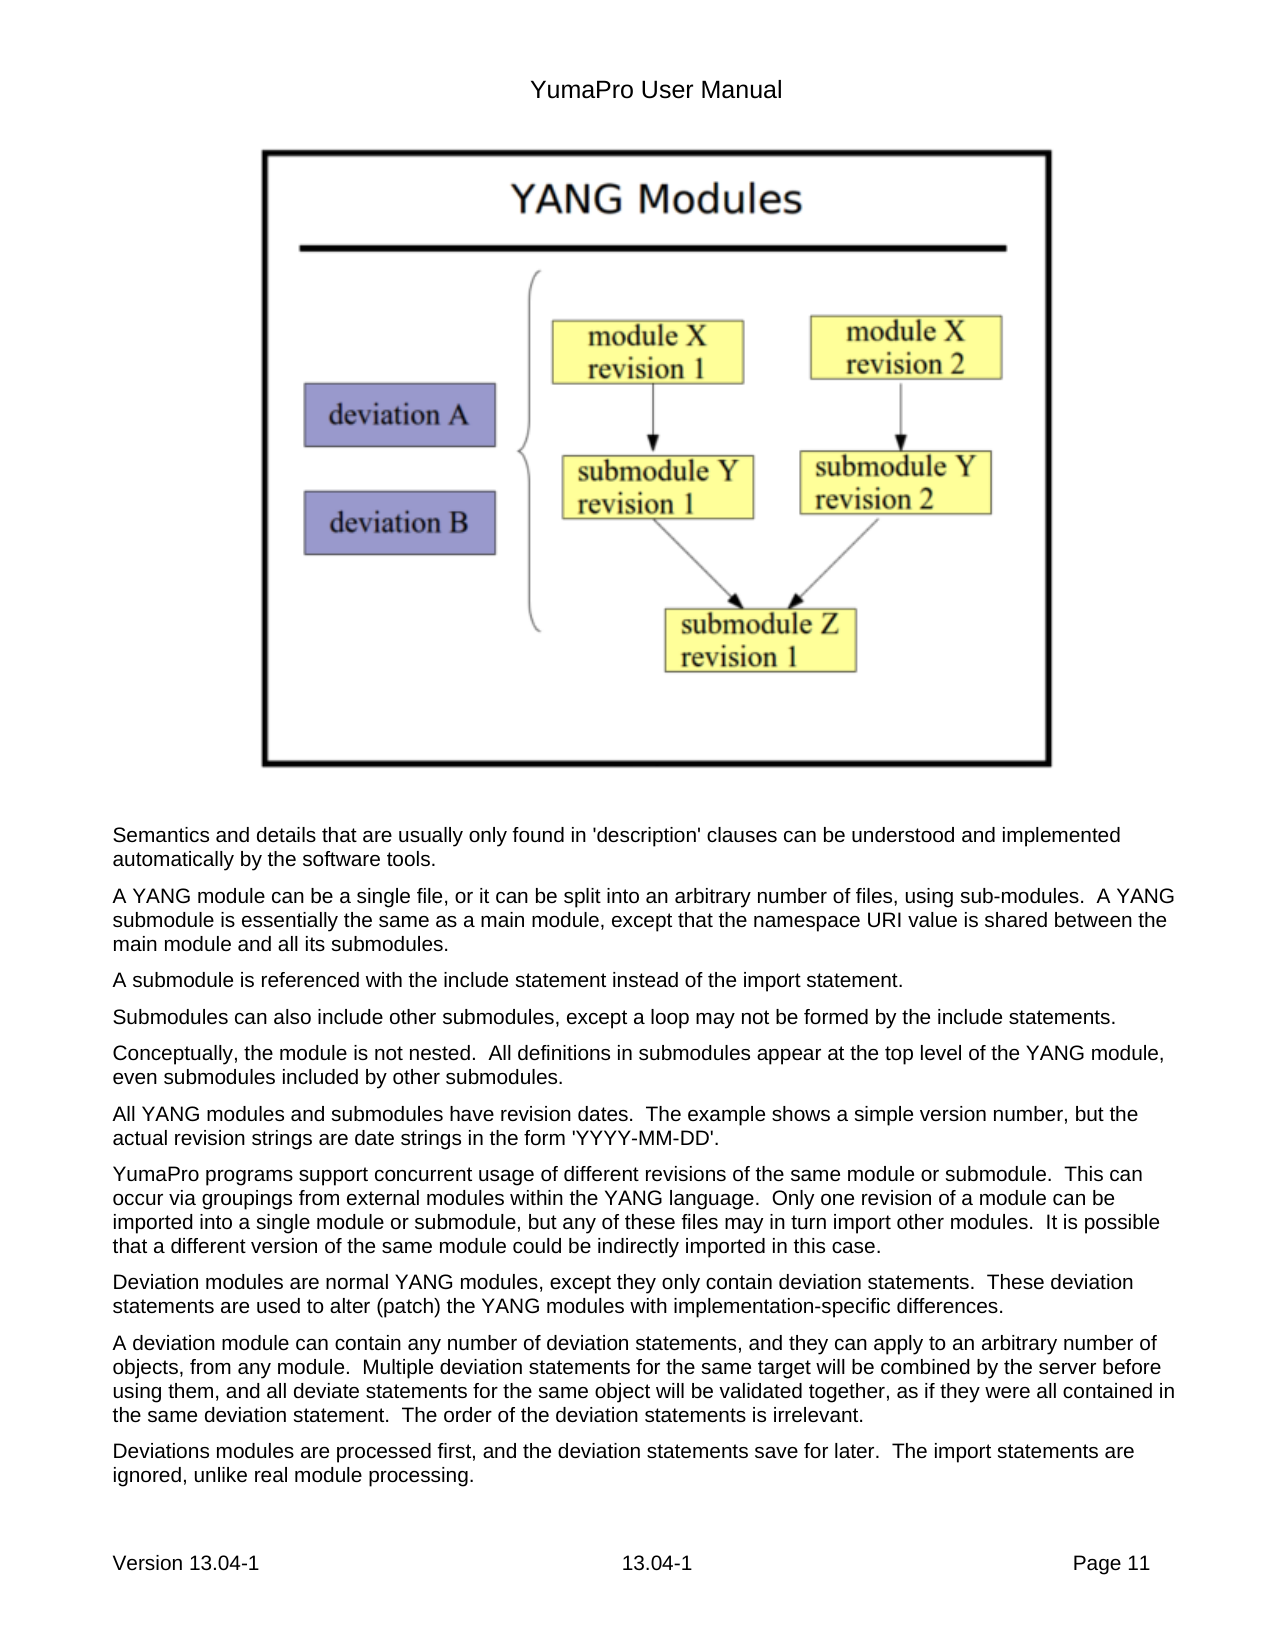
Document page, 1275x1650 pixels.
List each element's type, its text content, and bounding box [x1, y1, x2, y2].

picture [241, 133, 1072, 787]
text Submodules can also include other submodules, except a loop may not be formed by the include statements. [112, 1004, 1200, 1028]
text Semantics and details that are usually only found in 'description' clauses can be understood and implemented automatically by the software tools. [112, 823, 1200, 871]
text Conceptually, the module is not nested. All definitions in submodules appear at the top level of the YANG module, even submodules included by other submodules. [112, 1041, 1200, 1089]
text Deviations modules are processed first, and the deviation statements save for later. The import statements are ignored, unlike real module processing. [112, 1439, 1200, 1487]
text Deviation modules are normal YANG modules, except they only contain deviation statements. These deviation statements are used to alter (patch) the YANG modules with implementation-specific differences. [112, 1270, 1200, 1318]
text A YANG module can be a single file, or it can be split into an arbitrary number of files, using sub-modules. A YANG submodule is essentially the same as a main module, except that the namespace URI value is shared between the main module and all its submodules. [112, 884, 1200, 956]
text A deviation module can contain any number of deviation statements, and they can apply to an arbitrary number of objects, from any module. Multiple deviation statements for the same target will be combined by the server before using them, and all deviate statements for the same object will be validated together, as if they were all contained in the same deviation statement. The order of the deviation statements is irrelevant. [112, 1331, 1200, 1426]
text All YANG modules and submodules have revision dates. The example shows a simple version number, but the actual revision strings are date strings in the form 'YYYY-MM-DD'. [112, 1101, 1200, 1149]
text A submodule is referenced with the include statement instead of the import statement. [112, 968, 1200, 992]
text YumaPro programs support concurrent usage of different revisions of the same module or submodule. This can occur via groupings from external modules within the YANG language. Only one revision of a module can be imported into a single module or submodule, but any of these files may in turn import other modules. It is possible that a different version of the same module could be indirectly imported in this case. [112, 1162, 1200, 1258]
